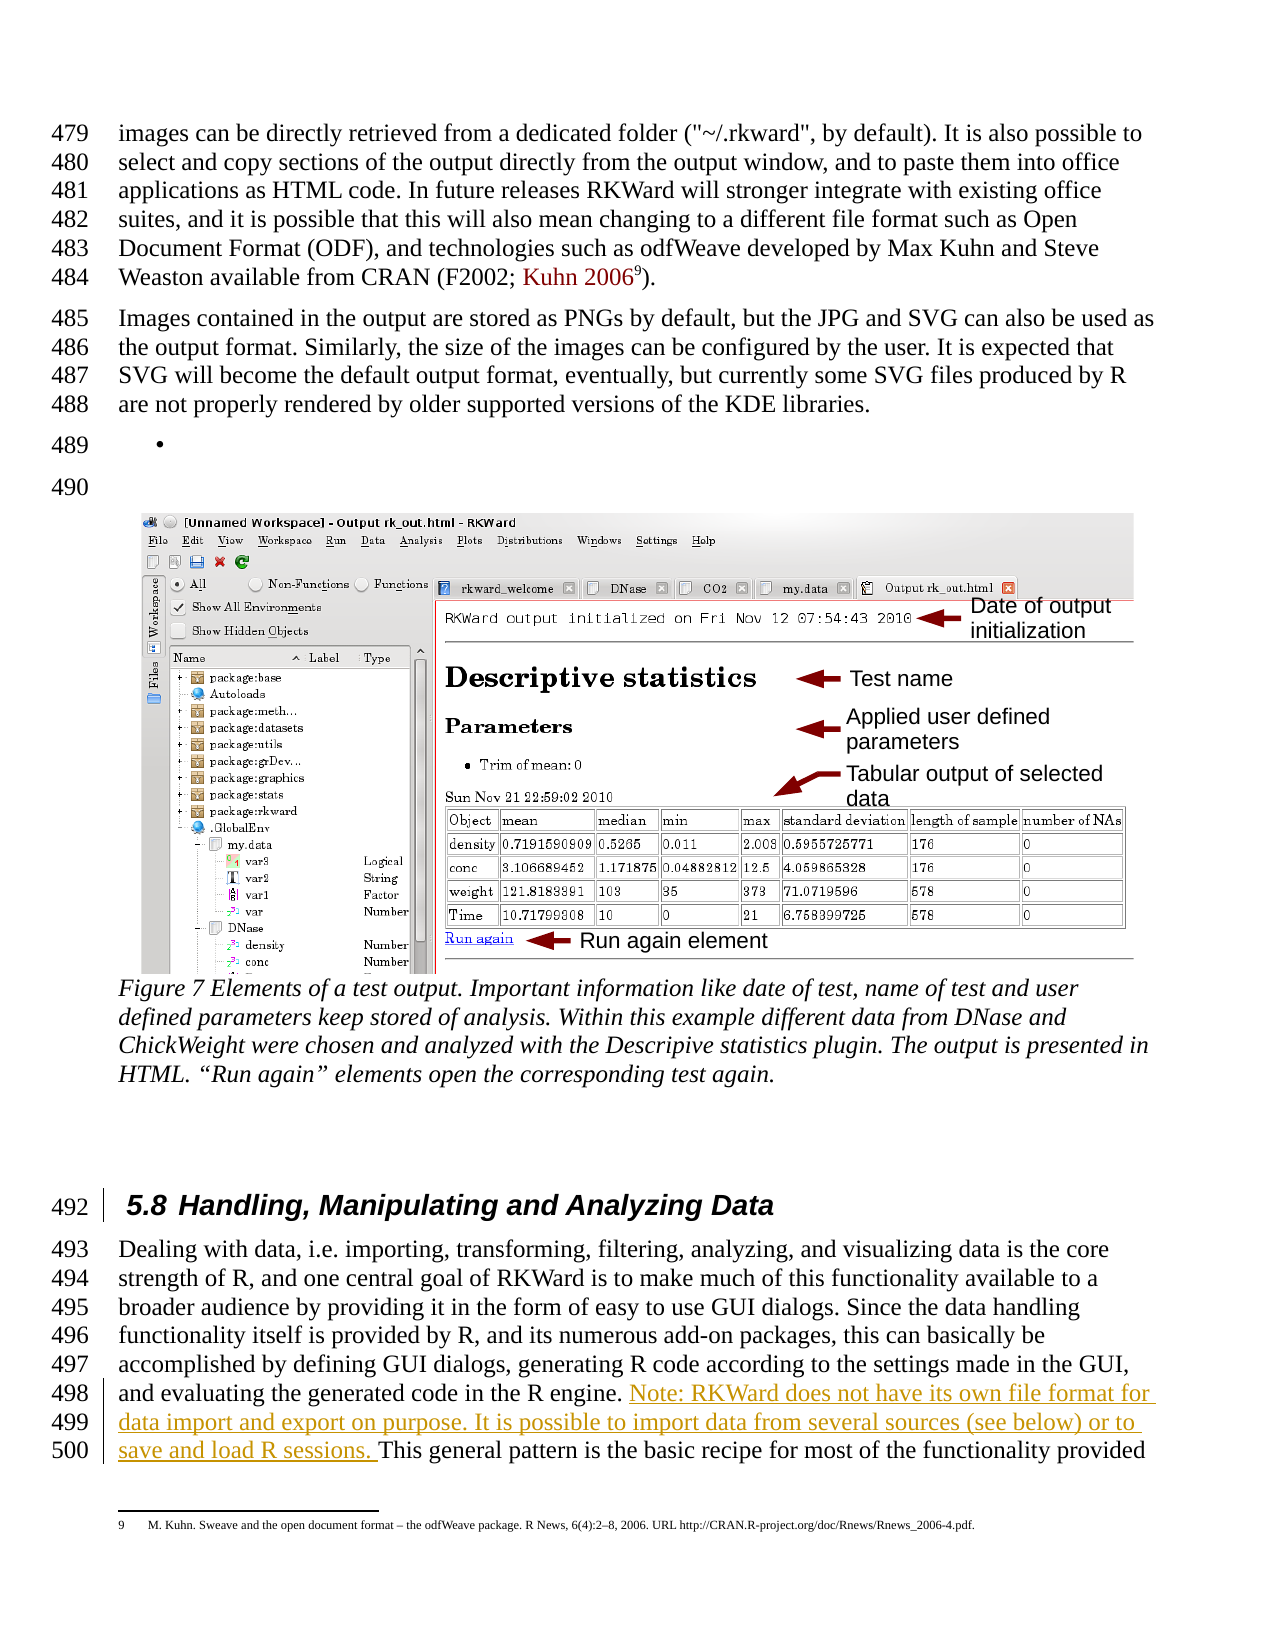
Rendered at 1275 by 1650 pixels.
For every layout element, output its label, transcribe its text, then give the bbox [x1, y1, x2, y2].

subtitle Handling, Manipulating and Analyzing Data [118, 1188, 1157, 1222]
text images can be directly retrieved from a dedicated folder ("~/.rkward", by default). It is also possible to select and copy sections of the output directly from the output window, and to paste them into office applications as HTML code. In future releases RKWard will stronger integrate with existing office suites, and it is possible that this will also mean changing to a different file format such as Open Document Format (ODF), and technologies such as odfWeave developed by Max Kuhn and Steve Weaston available from CRAN (F2002; Kuhn 2006). [118, 118, 1157, 291]
text Dealing with data, i.e. importing, transforming, filtering, analyzing, and visualizing data is the core strength of R, and one central goal of RKWard is to make much of this functionality available to a broader audience by providing it in the form of easy to use GUI dialogs. Since the data handling functionality itself is provided by R, and its numerous add-on packages, this can basically be accomplished by defining GUI dialogs, generating R code according to the settings made in the GUI, and evaluating the generated code in the R engine. Note: RKWard does not have its own file format for data import and export on purpose. It is possible to import data from several sources (see below) or to save and load R sessions. This general pattern is the basic recipe for most of the functionality provided [118, 1234, 1157, 1464]
text Figure 7 Elements of a test output. Important information like date of test, name of test and user defined parameters keep stored of analysis. Within this example different data from DNase and ChickWeight were chosen and analyzed with the Descripive statistics plugin. The output is presented in HTML. “Run again” elements open the corresponding test again. [118, 526, 1157, 1088]
text M. Kuhn. Sweave and the open document format – the odfWeave package. R News, 6(4):2–8, 2006. URL http://CRAN.R-project.org/doc/Rnews/Rnews_2006-4.pdf. [118, 1517, 1157, 1532]
text Images contained in the output are stored as PNGs by default, but the JPG and SVG can also be used as the output format. Similarly, the size of the images can be configured by the user. It is expected that SVG will become the default output format, eventually, but currently some SVG files produced by R are not properly rendered by older supported versions of the KDE libraries. [118, 303, 1157, 418]
